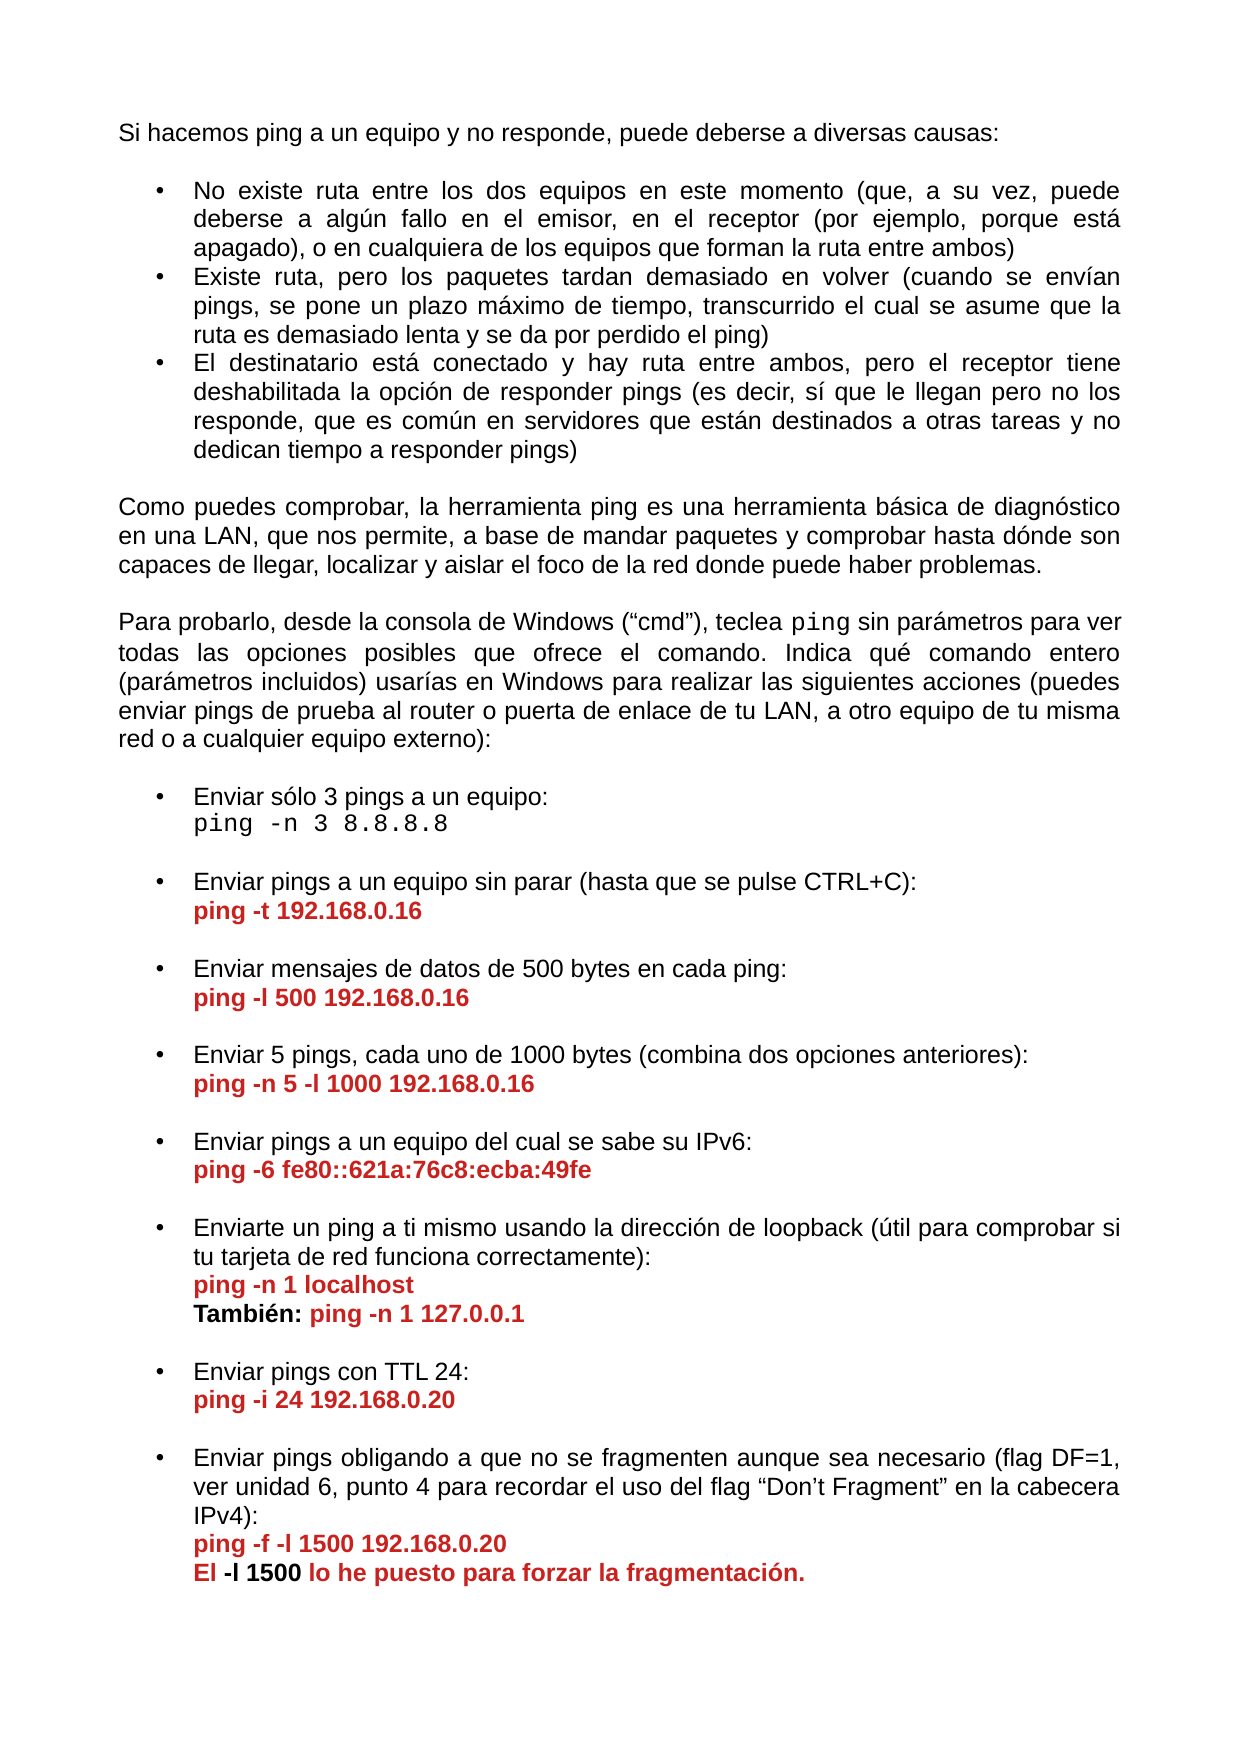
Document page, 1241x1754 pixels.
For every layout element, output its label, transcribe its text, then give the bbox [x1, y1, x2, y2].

list ping -n 1 localhost [156, 1270, 1122, 1299]
list Enviar pings a un equipo del cual se sabe su IPv6: [156, 1126, 1122, 1155]
list Enviar sólo 3 pings a un equipo: [156, 782, 1122, 811]
list ping -6 fe80::621a:76c8:ecba:49fe [156, 1155, 1122, 1184]
list ping -n 3 8.8.8.8 [156, 811, 1122, 839]
list El destinatario está conectado y hay ruta entre ambos, pero el receptor tiene deshabilitada la opción de responder pings (es decir, sí que le llegan pero no los responde, que es común en servidores que están destinados a otras tareas y no dedican tiempo a responder pings) [156, 348, 1122, 463]
list Enviar pings obligando a que no se fragmenten aunque sea necesario (flag DF=1, ver unidad 6, punto 4 para recordar el uso del flag “Don’t Fragment” en la cabecera IPv4): [156, 1443, 1122, 1529]
list Enviar pings con TTL 24: [156, 1357, 1122, 1386]
list ping -t 192.168.0.16 [156, 896, 1122, 925]
list Existe ruta, pero los paquetes tardan demasiado en volver (cuando se envían pings, se pone un plazo máximo de tiempo, transcurrido el cual se asume que la ruta es demasiado lenta y se da por perdido el ping) [156, 262, 1122, 348]
list Enviar mensajes de datos de 500 bytes en cada ping: [156, 954, 1122, 983]
list Enviarte un ping a ti mismo usando la dirección de loopback (útil para comprobar si tu tarjeta de red funciona correctamente): [156, 1213, 1122, 1270]
list Enviar pings a un equipo sin parar (hasta que se pulse CTRL+C): [156, 867, 1122, 896]
list El -l 1500 lo he puesto para forzar la fragmentación. [156, 1558, 1122, 1587]
list También: ping -n 1 127.0.0.1 [156, 1299, 1122, 1328]
list ping -l 500 192.168.0.16 [156, 983, 1122, 1011]
list ping -f -l 1500 192.168.0.20 [156, 1529, 1122, 1558]
list Enviar 5 pings, cada uno de 1000 bytes (combina dos opciones anteriores): [156, 1040, 1122, 1069]
list ping -i 24 192.168.0.20 [156, 1386, 1122, 1414]
list No existe ruta entre los dos equipos en este momento (que, a su vez, puede deberse a algún fallo en el emisor, en el receptor (por ejemplo, porque está apagado), o en cualquiera de los equipos que forman la ruta entre ambos) [156, 176, 1122, 262]
text Si hacemos ping a un equipo y no responde, puede deberse a diversas causas: [118, 118, 1122, 147]
text Para probarlo, desde la consola de Windows (“cmd”), teclea ping sin parámetros para ver todas las opciones posibles que ofrece el comando. Indica qué comando entero (parámetros incluidos) usarías en Windows para realizar las siguientes acciones (puedes enviar pings de prueba al router o puerta de enlace de tu LAN, a otro equipo de tu misma red o a cualquier equipo externo): [118, 607, 1122, 753]
text Como puedes comprobar, la herramienta ping es una herramienta básica de diagnóstico en una LAN, que nos permite, a base de mandar paquetes y comprobar hasta dónde son capaces de llegar, localizar y aislar el foco de la red donde puede haber problemas. [118, 492, 1122, 578]
list ping -n 5 -l 1000 192.168.0.16 [156, 1069, 1122, 1098]
